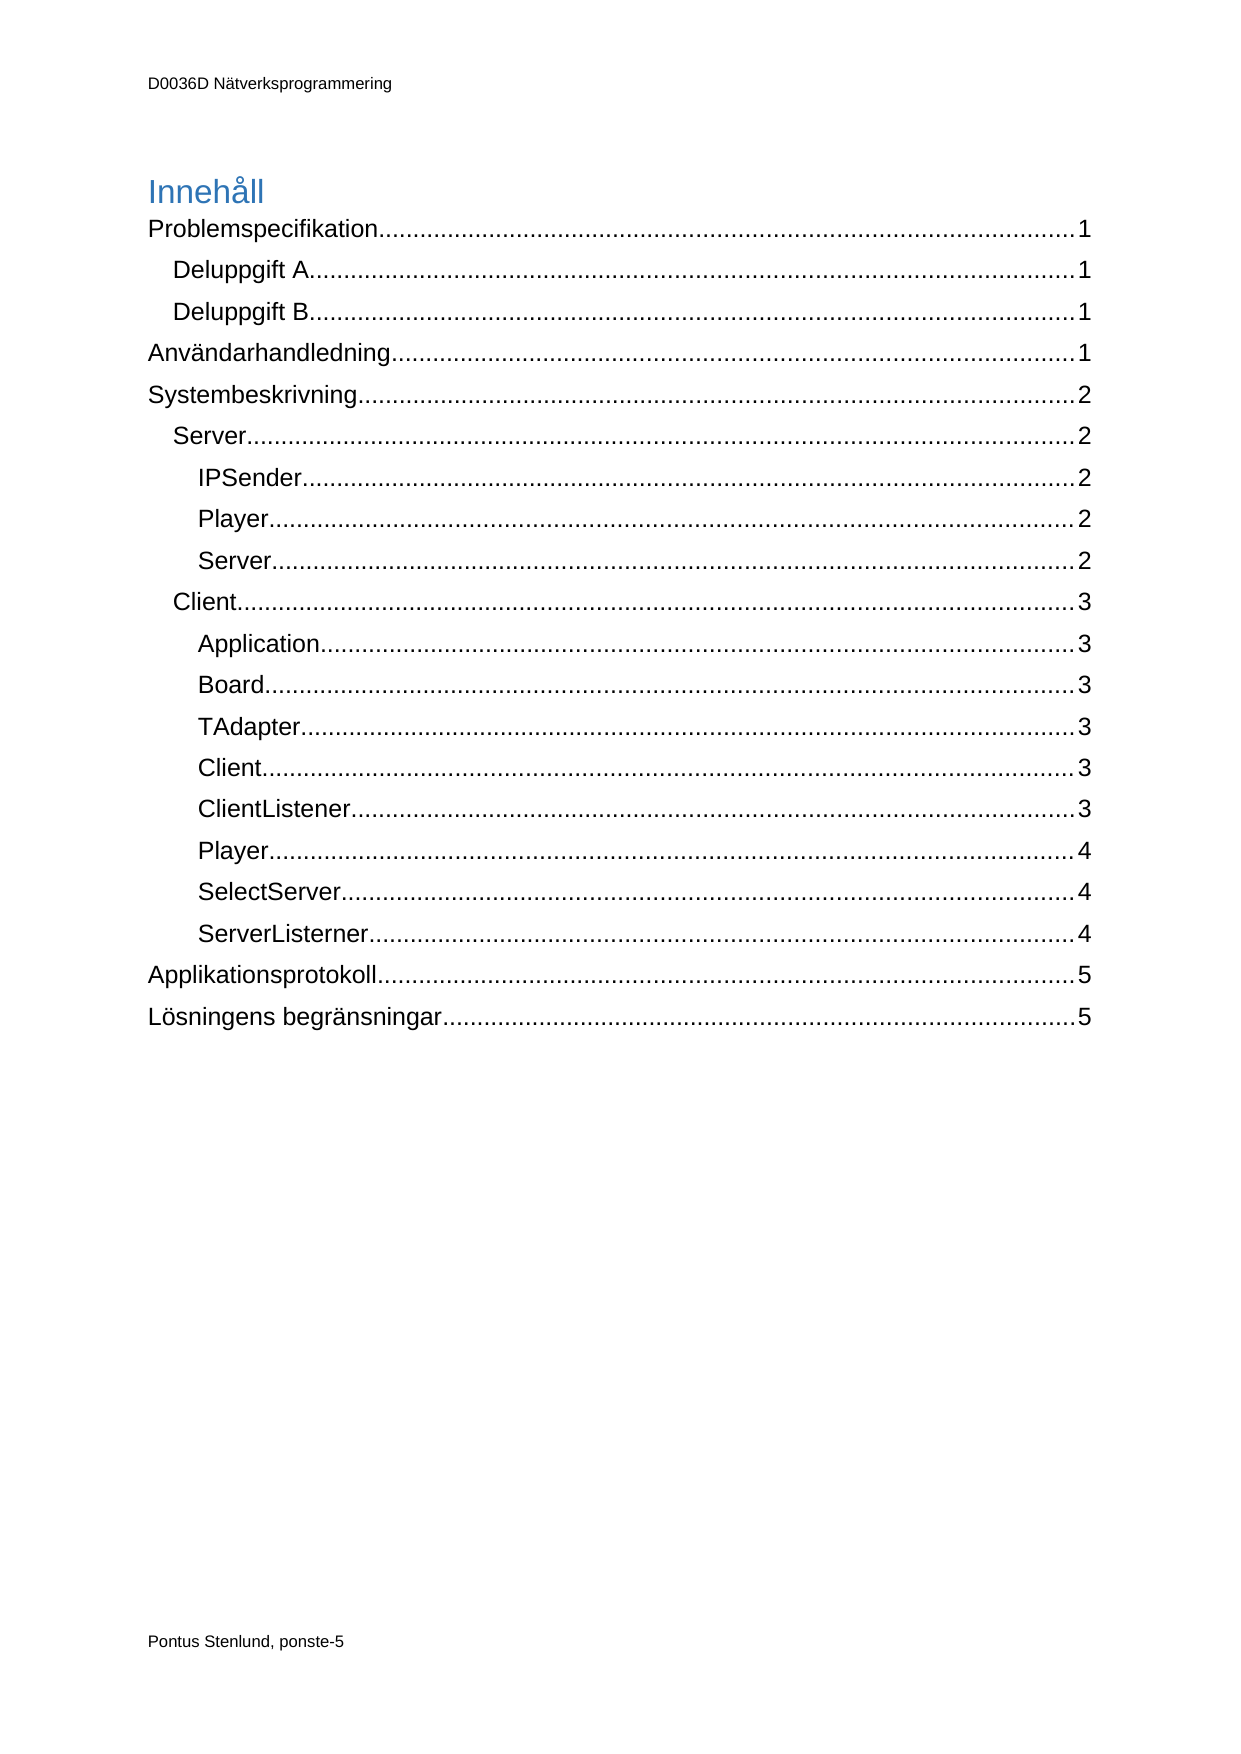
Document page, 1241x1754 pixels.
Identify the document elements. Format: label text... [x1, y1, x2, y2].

text Deluppgift A 1 [173, 256, 1093, 284]
text IPSender 2 [198, 463, 1093, 492]
text Deluppgift B 1 [173, 297, 1093, 326]
text Server 2 [198, 546, 1093, 574]
text Lösningens begränsningar 5 [148, 1002, 1093, 1031]
text Client 3 [198, 753, 1093, 782]
text Board 3 [198, 670, 1093, 699]
text Användarhandledning 1 [148, 338, 1093, 367]
text SelectServer 4 [198, 877, 1093, 906]
text Server 2 [173, 421, 1093, 450]
text Applikationsprotokoll 5 [148, 960, 1093, 989]
subtitle Innehåll [148, 173, 1093, 211]
text TAdapter 3 [198, 712, 1093, 740]
text Client 3 [173, 587, 1093, 616]
text Systembeskrivning 2 [148, 380, 1093, 409]
text ClientListener 3 [198, 794, 1093, 823]
text ServerListerner 4 [198, 919, 1093, 948]
text Problemspecifikation 1 [148, 214, 1093, 243]
text Player 4 [198, 836, 1093, 865]
text Application 3 [198, 629, 1093, 657]
text Player 2 [198, 504, 1093, 533]
